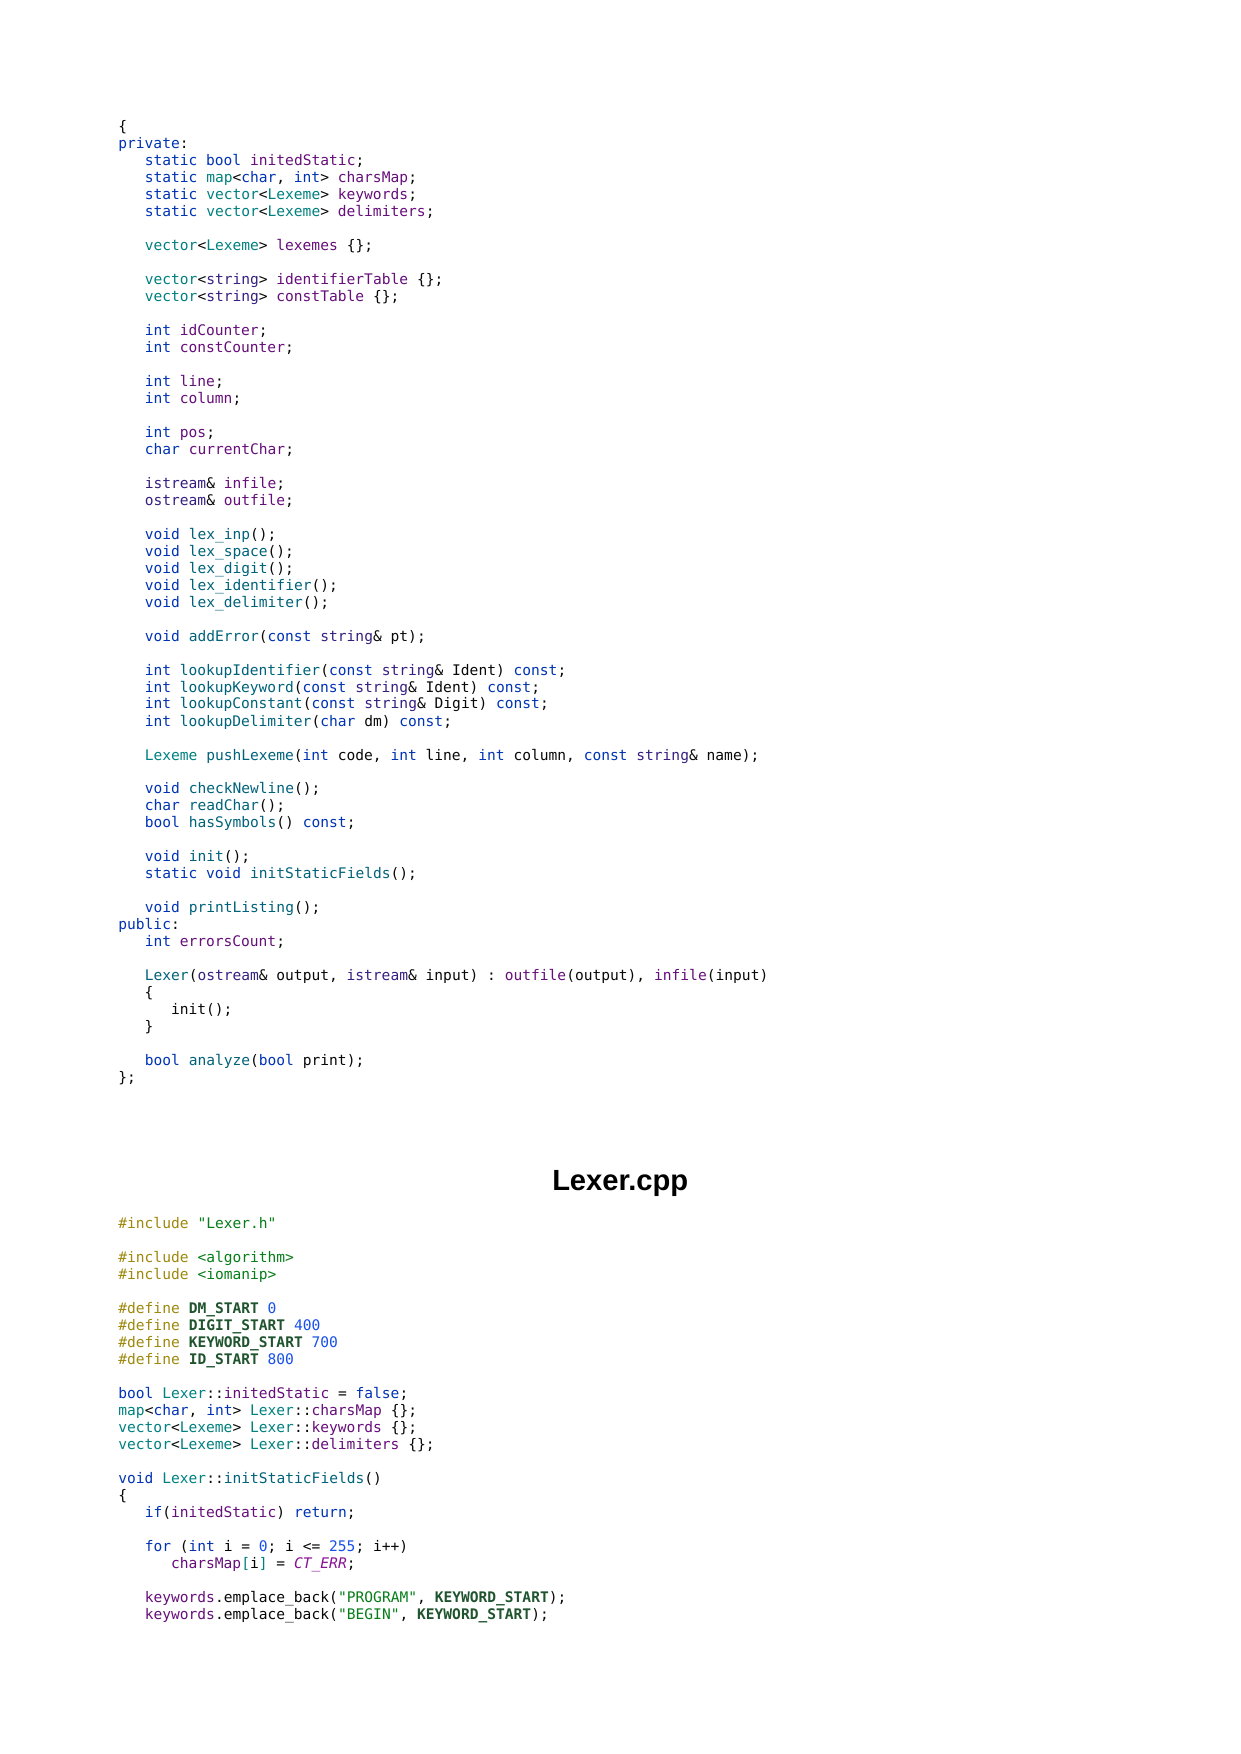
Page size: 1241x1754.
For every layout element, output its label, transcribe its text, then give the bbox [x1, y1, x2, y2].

text #include "Lexer.h" #include <algorithm> #include <iomanip> #define DM_START 0 #define DIGIT_START 400 #define KEYWORD_START 700 #define ID_START 800 bool Lexer::initedStatic = false; map<char, int> Lexer::charsMap {}; vector<Lexeme> Lexer::keywords {}; vector<Lexeme> Lexer::delimiters {}; void Lexer::initStaticFields() { if(initedStatic) return; for (int i = 0; i <= 255; i++) charsMap[i] = CT_ERR; keywords.emplace_back("PROGRAM", KEYWORD_START); keywords.emplace_back("BEGIN", KEYWORD_START); [118, 1215, 1122, 1623]
text Lexer.cpp [118, 1163, 1122, 1196]
text { private: static bool initedStatic; static map<char, int> charsMap; static vector<Lexeme> keywords; static vector<Lexeme> delimiters; vector<Lexeme> lexemes {}; vector<string> identifierTable {}; vector<string> constTable {}; int idCounter; int constCounter; int line; int column; int pos; char currentChar; istream& infile; ostream& outfile; void lex_inp(); void lex_space(); void lex_digit(); void lex_identifier(); void lex_delimiter(); void addError(const string& pt); int lookupIdentifier(const string& Ident) const; int lookupKeyword(const string& Ident) const; int lookupConstant(const string& Digit) const; int lookupDelimiter(char dm) const; Lexeme pushLexeme(int code, int line, int column, const string& name); void checkNewline(); char readChar(); bool hasSymbols() const; void init(); static void initStaticFields(); void printListing(); public: int errorsCount; Lexer(ostream& output, istream& input) : outfile(output), infile(input) { init(); } bool analyze(bool print); }; [118, 118, 1122, 1086]
